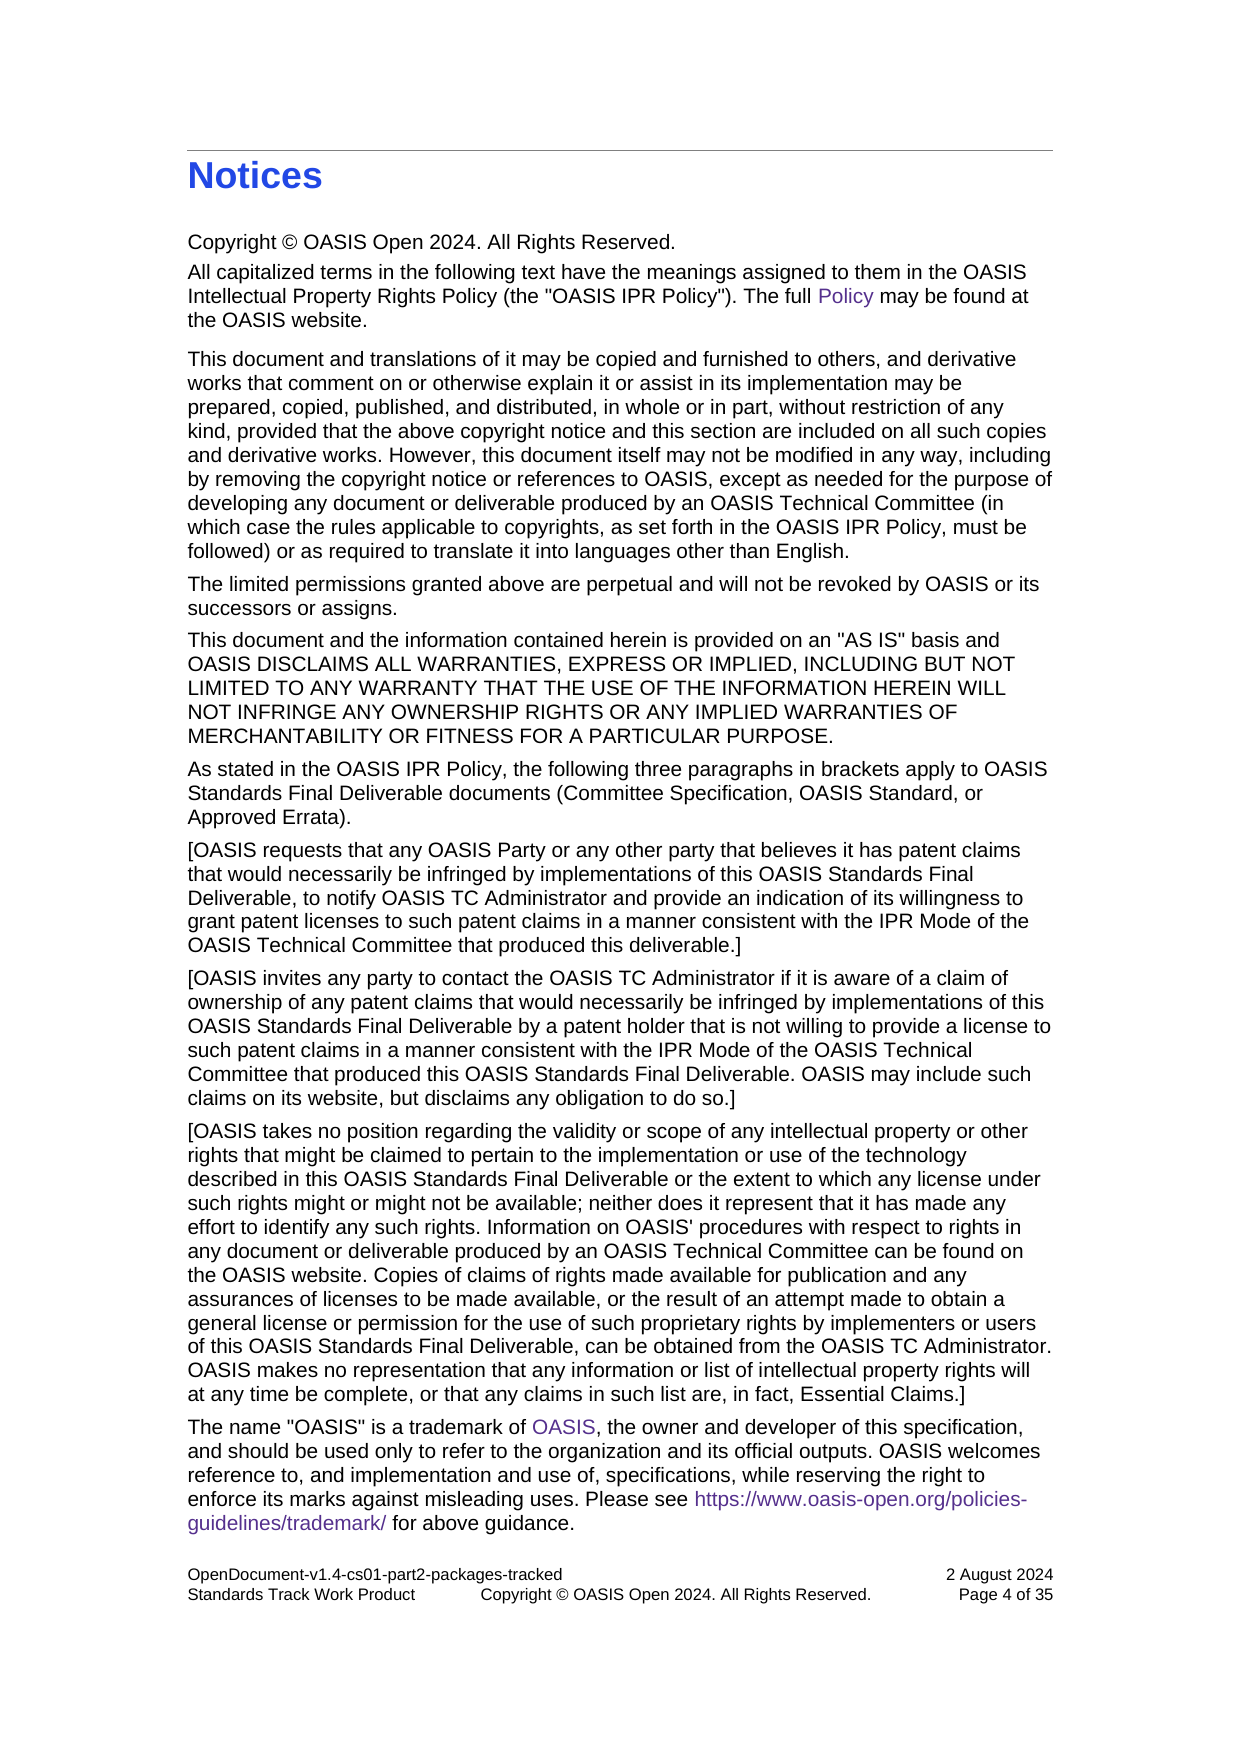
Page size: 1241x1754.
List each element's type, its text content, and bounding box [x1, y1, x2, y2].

text This document and the information contained herein is provided on an "AS IS" basis and OASIS DISCLAIMS ALL WARRANTIES, EXPRESS OR IMPLIED, INCLUDING BUT NOT LIMITED TO ANY WARRANTY THAT THE USE OF THE INFORMATION HEREIN WILL NOT INFRINGE ANY OWNERSHIP RIGHTS OR ANY IMPLIED WARRANTIES OF MERCHANTABILITY OR FITNESS FOR A PARTICULAR PURPOSE. [187, 628, 1053, 748]
text [OASIS requests that any OASIS Party or any other party that believes it has patent claims that would necessarily be infringed by implementations of this OASIS Standards Final Deliverable, to notify OASIS TC Administrator and provide an indication of its willingness to grant patent licenses to such patent claims in a manner consistent with the IPR Mode of the OASIS Technical Committee that produced this deliverable.] [187, 837, 1053, 957]
text This document and translations of it may be copied and furnished to others, and derivative works that comment on or otherwise explain it or assist in its implementation may be prepared, copied, published, and distributed, in whole or in part, without restriction of any kind, provided that the above copyright notice and this section are included on all such copies and derivative works. However, this document itself may not be modified in any way, including by removing the copyright notice or references to OASIS, except as needed for the purpose of developing any document or deliverable produced by an OASIS Technical Committee (in which case the rules applicable to copyrights, as set forth in the OASIS IPR Policy, must be followed) or as required to translate it into languages other than English. [187, 347, 1053, 562]
text The name "OASIS" is a trademark of OASIS, the owner and developer of this specification, and should be used only to refer to the organization and its official outputs. OASIS welcomes reference to, and implementation and use of, specifications, while reserving the right to enforce its marks against misleading uses. Please see https://www.oasis-open.org/policies-guidelines/trademark/ for above guidance. [187, 1415, 1053, 1535]
text Notices [187, 151, 1053, 196]
text [OASIS takes no position regarding the validity or scope of any intellectual property or other rights that might be claimed to pertain to the implementation or use of the technology described in this OASIS Standards Final Deliverable or the extent to which any license under such rights might or might not be available; neither does it represent that it has made any effort to identify any such rights. Information on OASIS' procedures with respect to rights in any document or deliverable produced by an OASIS Technical Committee can be found on the OASIS website. Copies of claims of rights made available for publication and any assurances of licenses to be made available, or the result of an attempt made to obtain a general license or permission for the use of such proprietary rights by implementers or users of this OASIS Standards Final Deliverable, can be obtained from the OASIS TC Administrator. OASIS makes no representation that any information or list of intellectual property rights will at any time be complete, or that any claims in such list are, in fact, Essential Claims.] [187, 1119, 1053, 1406]
text The limited permissions granted above are perpetual and will not be revoked by OASIS or its successors or assigns. [187, 571, 1053, 619]
text All capitalized terms in the following text have the meanings assigned to them in the OASIS Intellectual Property Rights Policy (the "OASIS IPR Policy"). The full Policy may be found at the OASIS website. [187, 260, 1053, 332]
text Copyright © OASIS Open 2024. All Rights Reserved. [187, 230, 1053, 254]
text As stated in the OASIS IPR Policy, the following three paragraphs in brackets apply to OASIS Standards Final Deliverable documents (Committee Specification, OASIS Standard, or Approved Errata). [187, 757, 1053, 829]
text [OASIS invites any party to contact the OASIS TC Administrator if it is aware of a claim of ownership of any patent claims that would necessarily be infringed by implementations of this OASIS Standards Final Deliverable by a patent holder that is not willing to provide a license to such patent claims in a manner consistent with the IPR Mode of the OASIS Technical Committee that produced this OASIS Standards Final Deliverable. OASIS may include such claims on its website, but disclaims any obligation to do so.] [187, 966, 1053, 1110]
